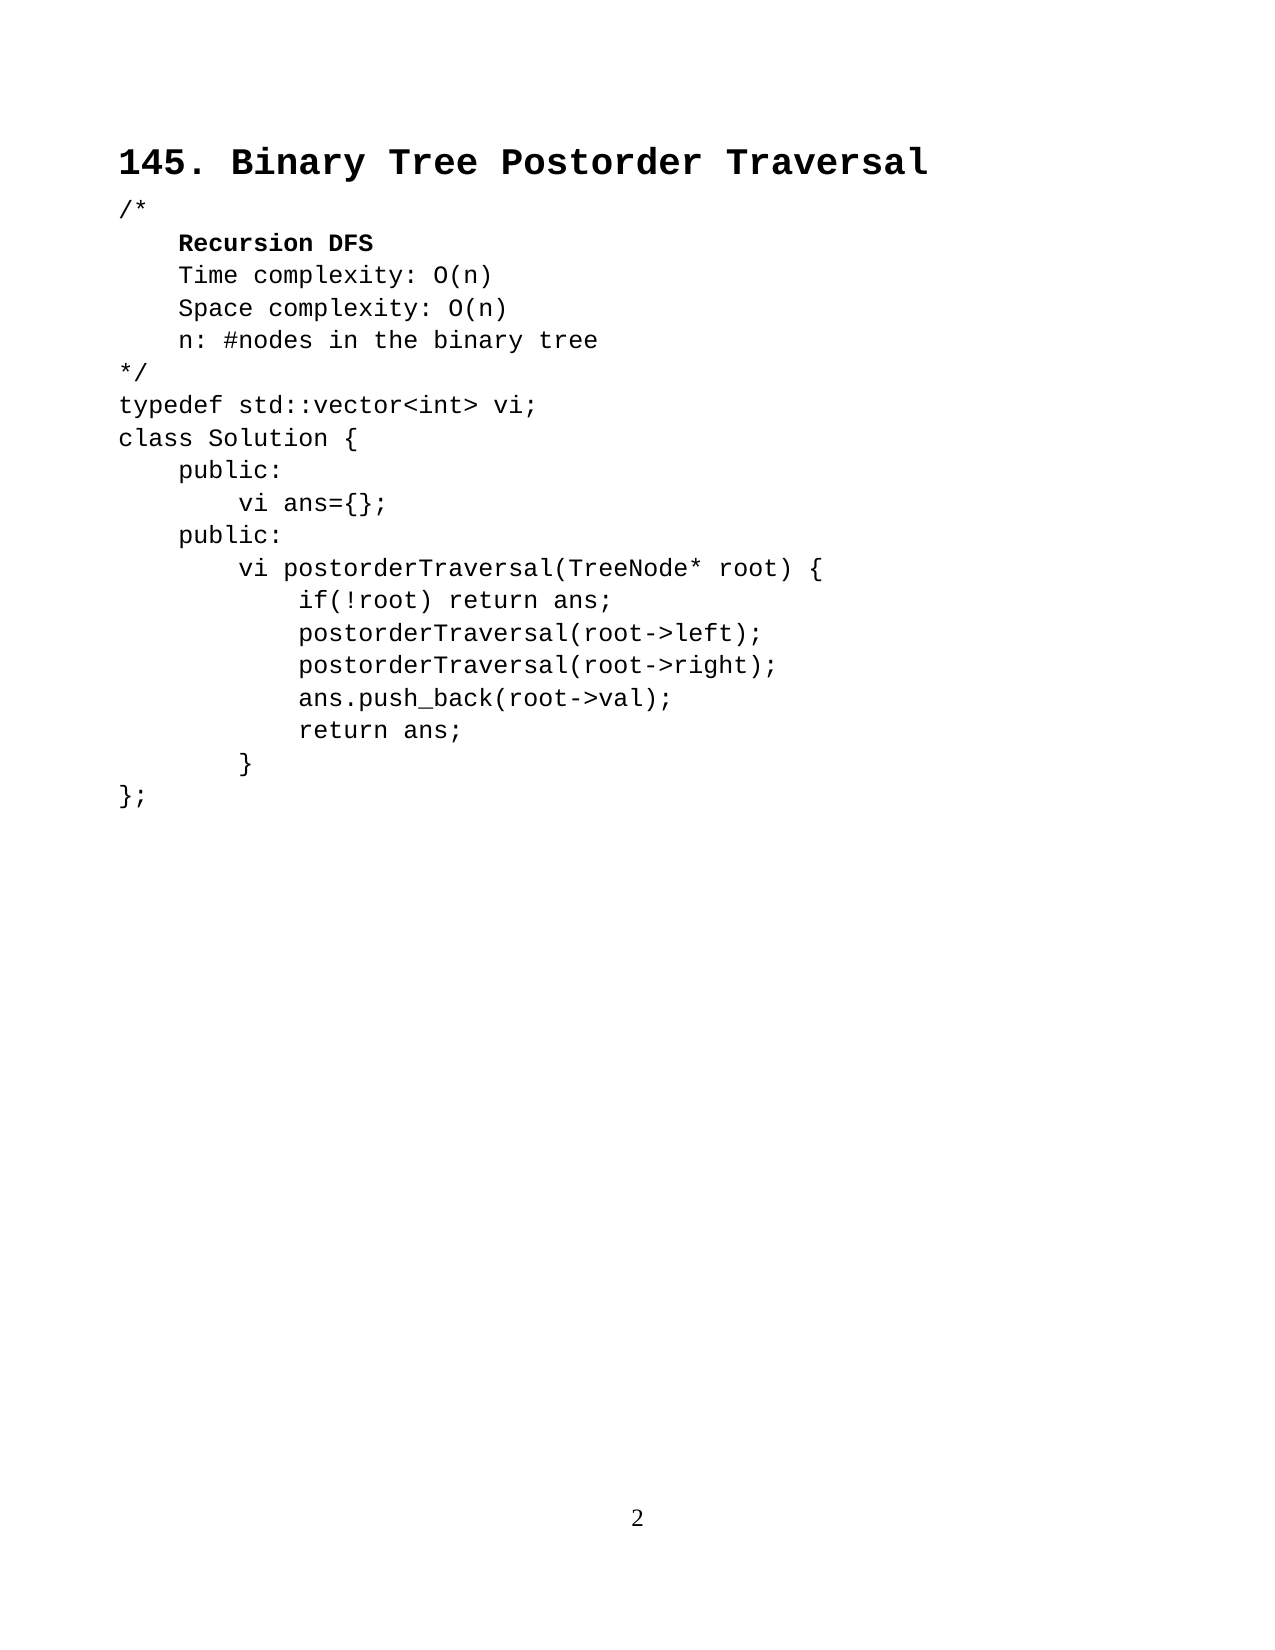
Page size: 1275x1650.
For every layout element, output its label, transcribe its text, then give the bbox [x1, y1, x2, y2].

text if(!root) return ans; [118, 588, 1157, 616]
text public: [118, 523, 1157, 551]
text public: [118, 458, 1157, 486]
text class Solution { [118, 426, 1157, 454]
text postorderTraversal(root->left); [118, 621, 1157, 649]
text */ [118, 361, 1157, 389]
text return ans; [118, 718, 1157, 746]
text ans.push_back(root->val); [118, 686, 1157, 714]
text vi postorderTraversal(TreeNode* root) { [118, 556, 1157, 584]
text }; [118, 783, 1157, 811]
text Recursion DFS [118, 231, 1157, 259]
text /* [118, 198, 1157, 226]
subtitle 145. Binary Tree Postorder Traversal [118, 143, 1157, 186]
text Time complexity: O(n) [118, 263, 1157, 291]
text Space complexity: O(n) [118, 296, 1157, 324]
text } [118, 751, 1157, 779]
text vi ans={}; [118, 491, 1157, 519]
text postorderTraversal(root->right); [118, 653, 1157, 681]
text typedef std::vector<int> vi; [118, 393, 1157, 421]
text n: #nodes in the binary tree [118, 328, 1157, 356]
